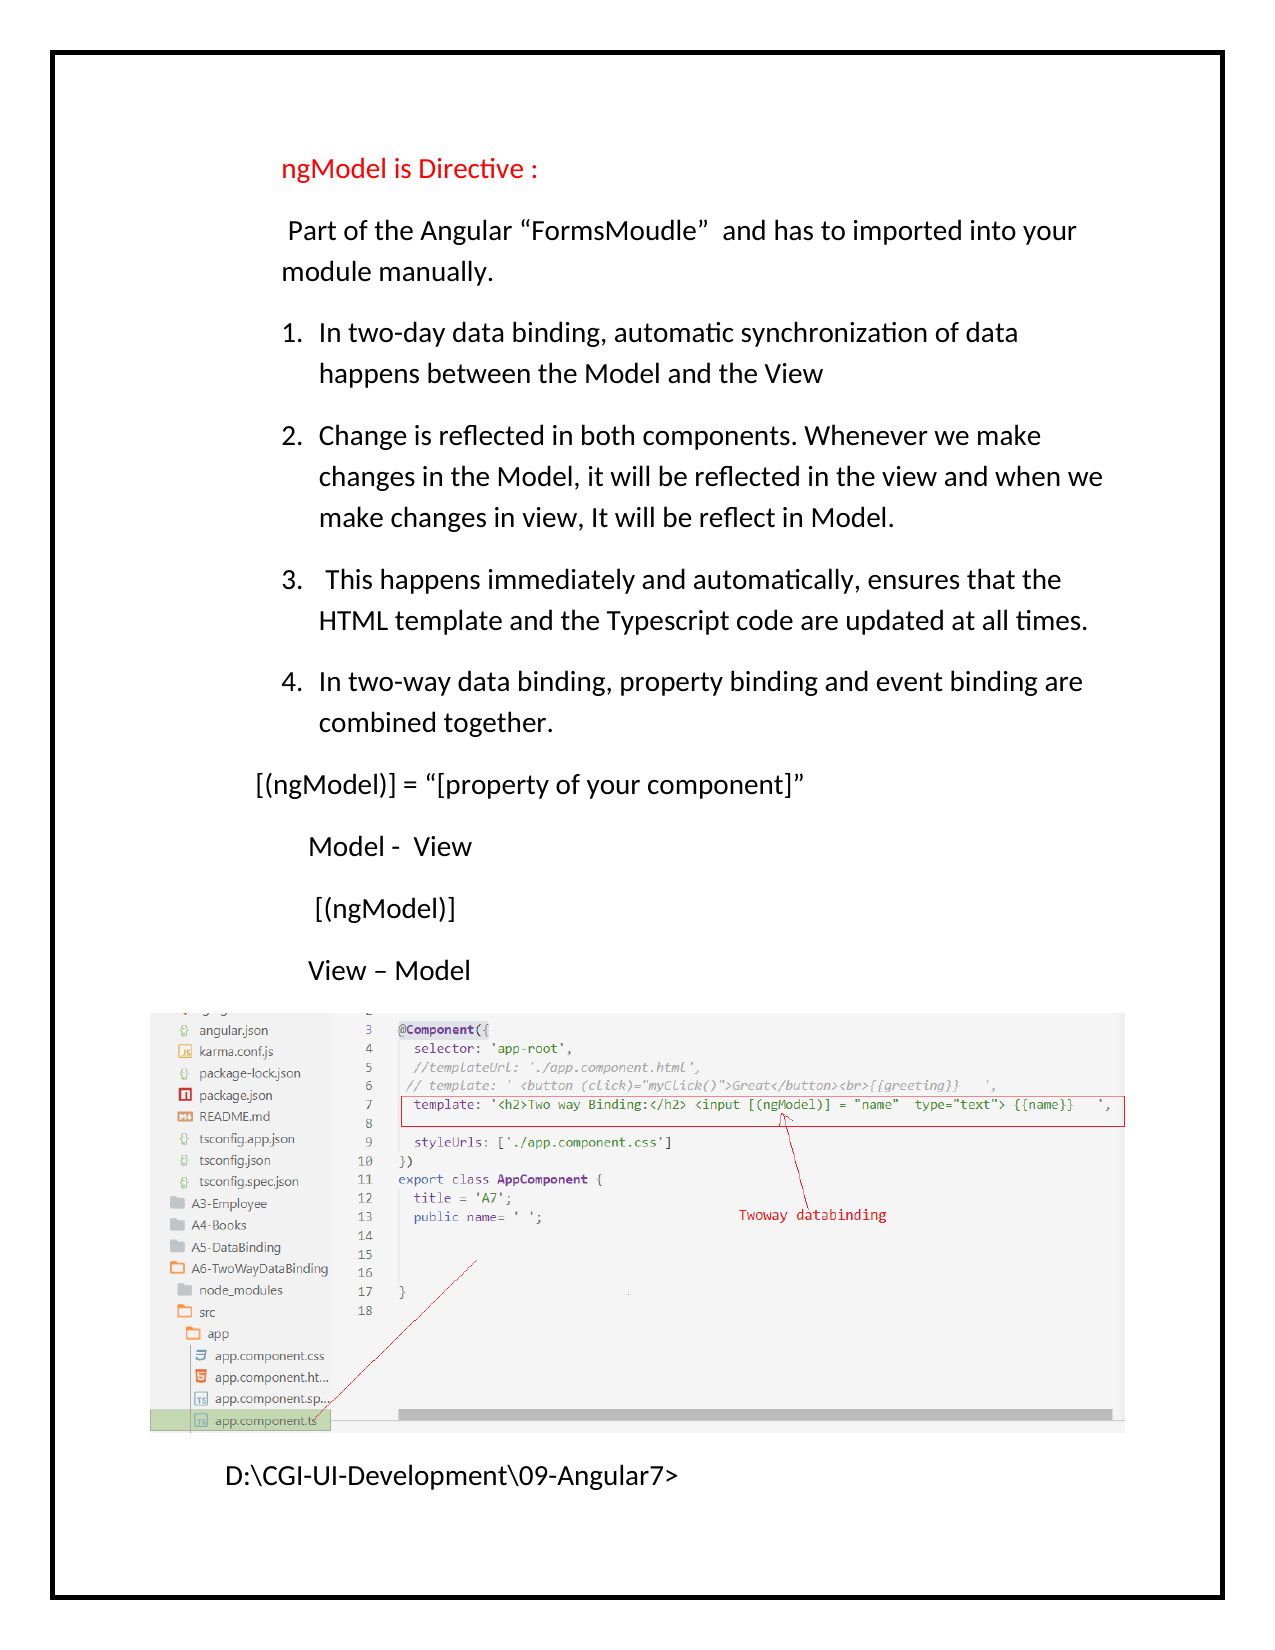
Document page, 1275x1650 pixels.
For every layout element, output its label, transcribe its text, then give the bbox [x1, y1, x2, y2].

text [(ngModel)] [150, 890, 1125, 925]
list In two-day data binding, automatic synchronization of data happens between the Model and the View [281, 314, 1125, 391]
list This happens immediately and automatically, ensures that the HTML template and the Typescript code are updated at all times. [281, 561, 1125, 637]
list In two-way data binding, property binding and event binding are combined together. [281, 663, 1125, 740]
list D:\CGI-UI-Development\09-Angular7> [225, 1457, 1125, 1493]
text [(ngModel)] = “[property of your component]” [150, 766, 1125, 802]
text View – Model [150, 952, 1125, 987]
list ngModel is Directive : [281, 150, 1125, 186]
text Model - View [150, 828, 1125, 864]
list Part of the Angular “FormsMoudle” and has to imported into your module manually. [281, 212, 1125, 288]
list Change is reflected in both components. Whenever we make changes in the Model, it will be reflected in the view and when we make changes in view, It will be reflect in Model. [281, 417, 1125, 535]
